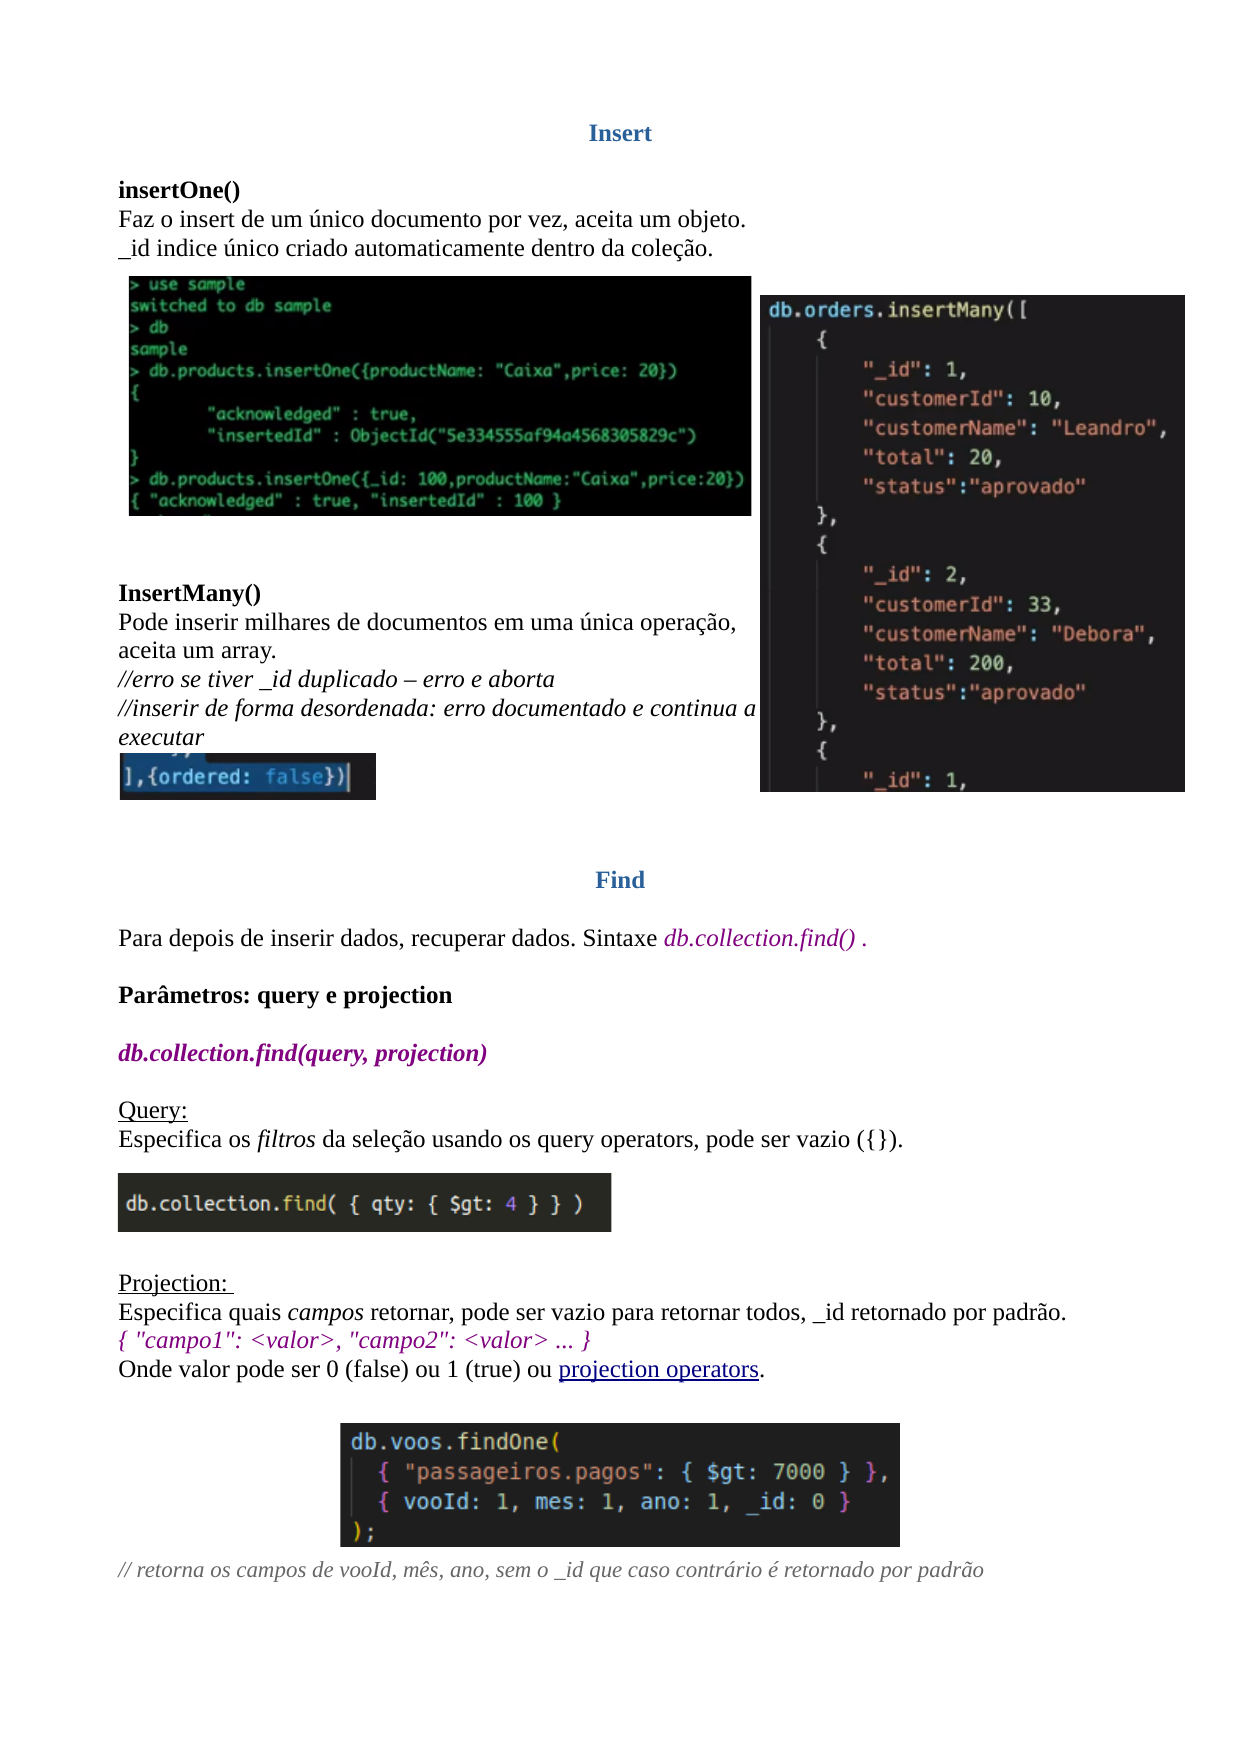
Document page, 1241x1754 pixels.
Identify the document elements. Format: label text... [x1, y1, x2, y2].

picture [760, 295, 1185, 792]
text Onde valor pode ser 0 (false) ou 1 (true) ou projection operators. [118, 1354, 1122, 1383]
picture [128, 276, 752, 516]
text Especifica os filtros da seleção usando os query operators, pode ser vazio ({}). [118, 1124, 1122, 1153]
text db.collection.find(query, projection) [118, 1038, 1122, 1067]
text { "campo1": <valor>, "campo2": <valor> ... } [118, 1326, 1122, 1354]
picture [117, 1173, 612, 1232]
text Insert [118, 118, 1122, 147]
text Query: [118, 1096, 1122, 1124]
text Especifica quais campos retornar, pode ser vazio para retornar todos, _id retornado por padrão. [118, 1297, 1122, 1326]
text _id indice único criado automaticamente dentro da coleção. [118, 233, 1122, 262]
text Pode inserir milhares de documentos em uma única operação, aceita um array. [118, 607, 760, 664]
text InsertMany() [118, 578, 760, 607]
text //erro se tiver _id duplicado – erro e aborta [118, 664, 760, 693]
text //inserir de forma desordenada: erro documentado e continua a executar [118, 693, 760, 751]
text Projection: [118, 1268, 1122, 1297]
text // retorna os campos de vooId, mês, ano, sem o _id que caso contrário é retornado por padrão [118, 1556, 1122, 1582]
text Find [118, 866, 1122, 894]
picture [340, 1423, 900, 1547]
text Parâmetros: query e projection [118, 981, 1122, 1009]
text insertOne() [118, 176, 1122, 204]
picture [119, 753, 376, 800]
text Faz o insert de um único documento por vez, aceita um objeto. [118, 204, 1122, 233]
text Para depois de inserir dados, recuperar dados. Sintaxe db.collection.find() . [118, 923, 1122, 952]
